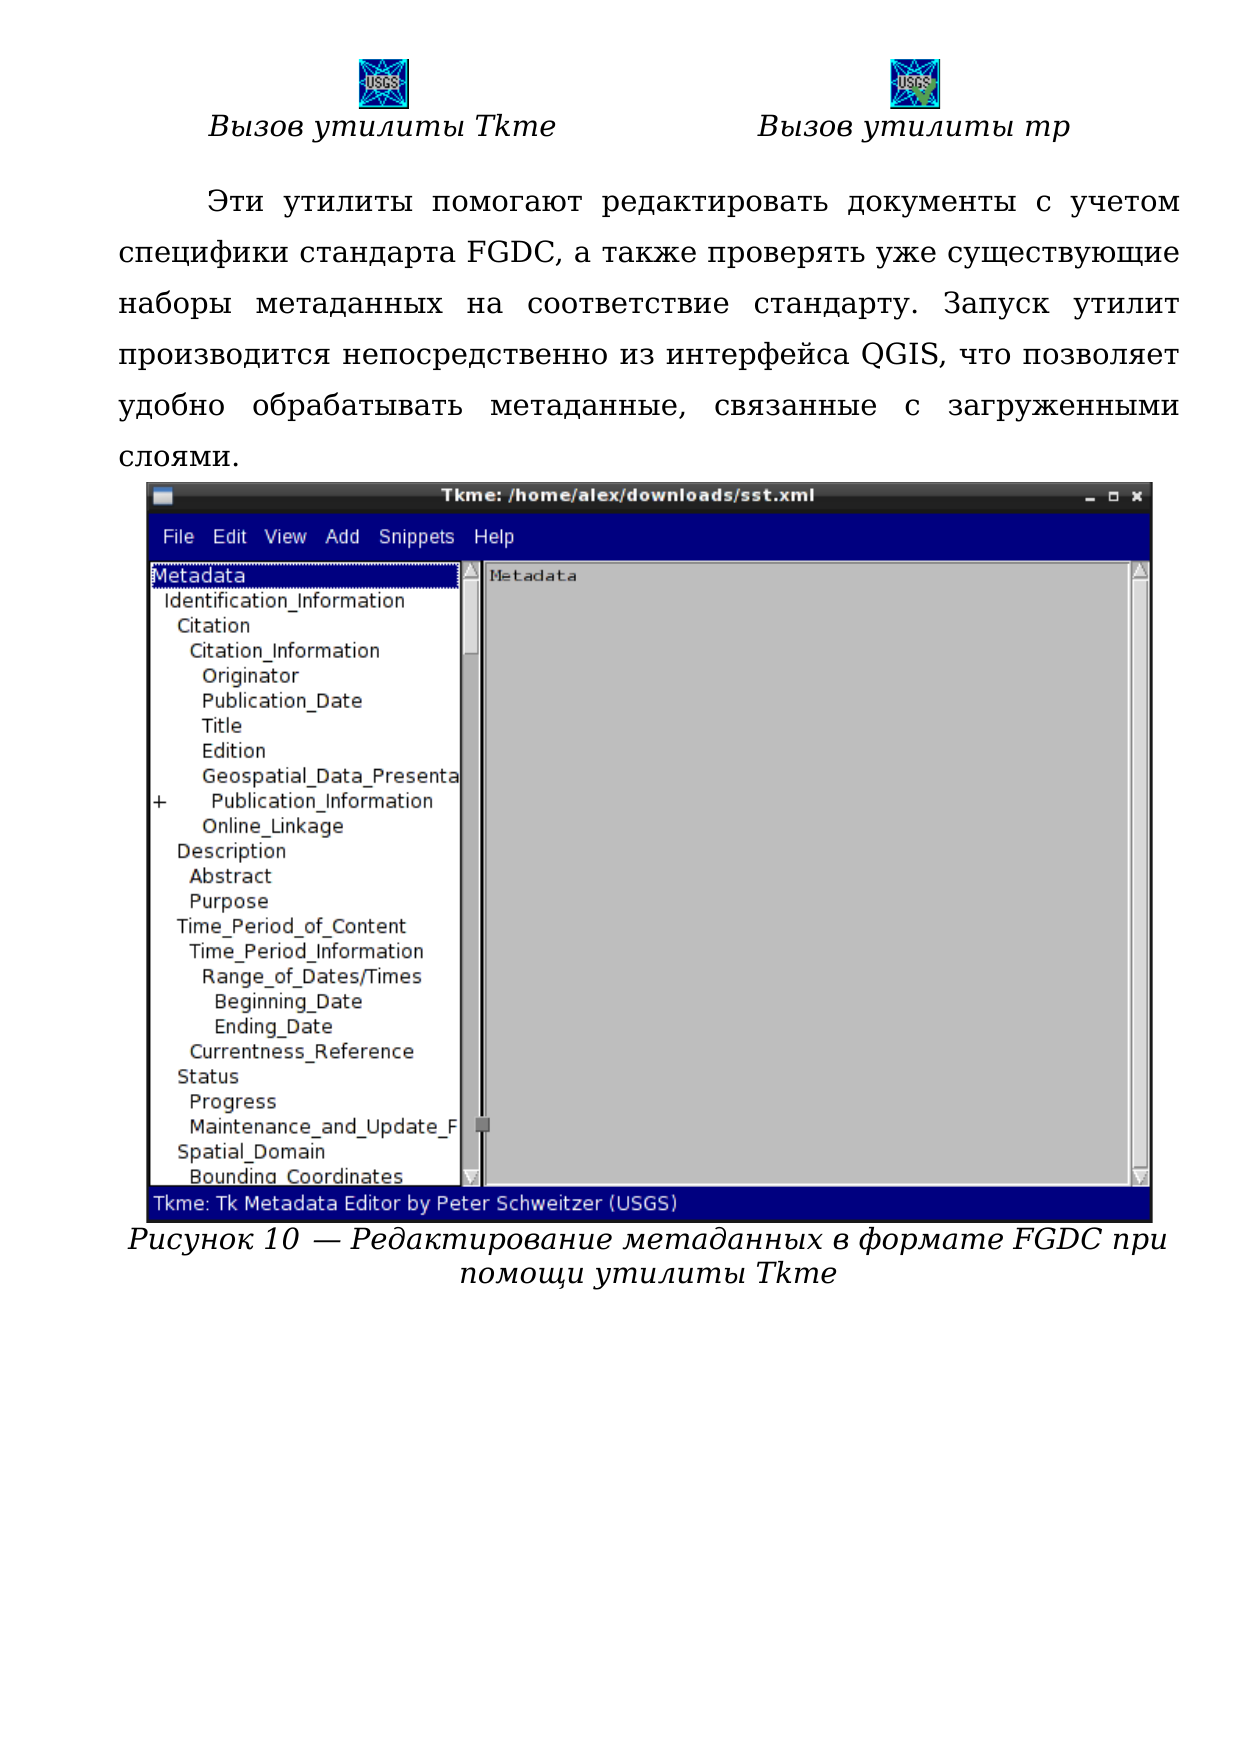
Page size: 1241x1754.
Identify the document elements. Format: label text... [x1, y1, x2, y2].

text Рисунок 10 — Редактирование метаданных в формате FGDC при помощи утилиты Tkme [118, 490, 1181, 1291]
picture [364, 59, 380, 71]
picture [386, 99, 398, 104]
picture [146, 482, 1153, 1223]
picture [890, 59, 941, 109]
table_header Вызов утилиты Tkme [118, 59, 649, 184]
text Эти утилиты помогают редактировать документы с учетом специфики стандарта FGDC, а также проверять уже существующие наборы метаданных на соответствие стандарту. Запуск утилит производится непосредственно из интерфейса QGIS, что позволяет удобно обрабатывать метаданные, связанные с загруженными слоями. [118, 184, 1181, 473]
picture [358, 59, 409, 109]
picture [896, 59, 912, 71]
picture [367, 94, 379, 104]
table_header Вызов утилиты mp [650, 59, 1181, 184]
